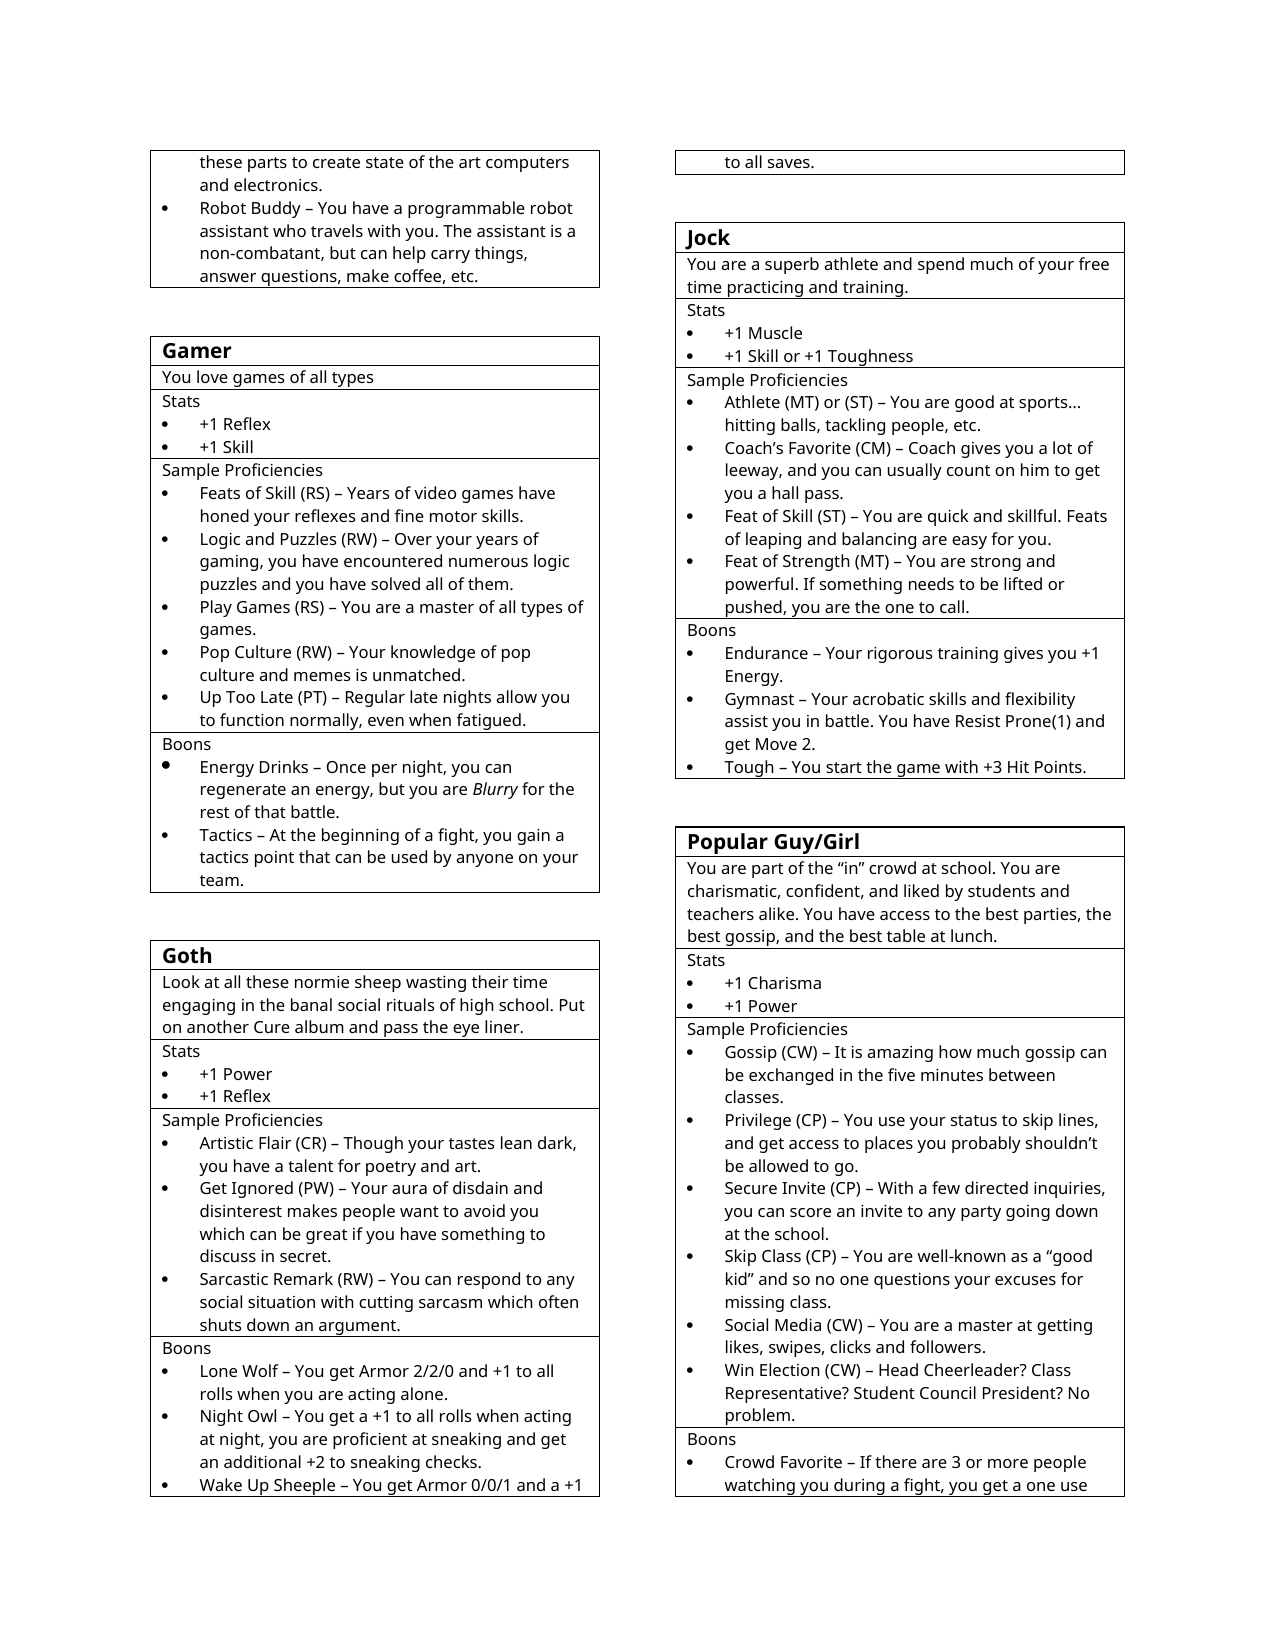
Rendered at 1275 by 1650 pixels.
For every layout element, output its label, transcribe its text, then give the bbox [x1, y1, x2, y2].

table_cell Boons Lone Wolf – You get Armor 2/2/0 and +1 to all rolls when you are acting alone. Night Owl – You get a +1 to all rolls when acting at night, you are proficient at sneaking and get an additional +2 to sneaking checks. Wake Up Sheeple – You get Armor 0/0/1 and a +1 [151, 1337, 599, 1496]
table_cell Sample Proficiencies Gossip (CW) – It is amazing how much gossip can be exchanged in the five minutes between classes. Privilege (CP) – You use your status to skip lines, and get access to places you probably shouldn’t be allowed to go. Secure Invite (CP) – With a few directed inquiries, you can score an invite to any party going down at the school. Skip Class (CP) – You are well-known as a “good kid” and so no one questions your excuses for missing class. Social Media (CW) – You are a master at getting likes, swipes, clicks and followers. Win Election (CW) – Head Cheerleader? Class Representative? Student Council President? No problem. [676, 1018, 1124, 1427]
table_cell Boons Energy Drinks – Once per night, you can regenerate an energy, but you are Blurry for the rest of that battle. Tactics – At the beginning of a fight, you gain a tactics point that can be used by anyone on your team. [151, 733, 599, 892]
table_cell You love games of all types [151, 366, 599, 389]
table_cell Look at all these normie sheep wasting their time engaging in the banal social rituals of high school. Put on another Cure album and pass the eye liner. [151, 970, 599, 1038]
table_cell Stats +1 Charisma +1 Power [676, 949, 1124, 1017]
table_cell to all saves. [676, 151, 1124, 174]
table_cell Boons Crowd Favorite – If there are 3 or more people watching you during a fight, you get a one use 2d6 self heal as a free action. Social Butterfly – You get +2 to all social checks. Toady – You have an admirer who follows you around and does your bidding without question. He is obviously a non-combatant, but he will pass messages for you, spy for you, and most importantly, carry your books. [676, 1428, 1124, 1496]
table_cell Sample Proficiencies Athlete (MT) or (ST) – You are good at sports… hitting balls, tackling people, etc. Coach’s Favorite (CM) – Coach gives you a lot of leeway, and you can usually count on him to get you a hall pass. Feat of Skill (ST) – You are quick and skillful. Feats of leaping and balancing are easy for you. Feat of Strength (MT) – You are strong and powerful. If something needs to be lifted or pushed, you are the one to call. [676, 368, 1124, 618]
table_header Gamer [151, 337, 599, 365]
table_cell Boons Endurance – Your rigorous training gives you +1 Energy. Gymnast – Your acrobatic skills and flexibility assist you in battle. You have Resist Prone(1) and get Move 2. Tough – You start the game with +3 Hit Points. [676, 619, 1124, 778]
table_header Jock [676, 223, 1124, 252]
table_cell Stats +1 Reflex +1 Skill [151, 390, 599, 458]
table_header Popular Guy/Girl [676, 828, 1124, 856]
table_cell You are a superb athlete and spend much of your free time practicing and training. [676, 253, 1124, 298]
table_cell You are part of the “in” crowd at school. You are charismatic, confident, and liked by students and teachers alike. You have access to the best parties, the best gossip, and the best table at lunch. [676, 857, 1124, 948]
table_header Goth [151, 941, 599, 969]
table_cell Stats +1 Muscle +1 Skill or +1 Toughness [676, 299, 1124, 367]
table_cell Stats +1 Power +1 Reflex [151, 1040, 599, 1108]
table_cell Boons Dumpster Diver – You have a near-limitless supply of computer and electronic parts which you scavenge from the dumpsters outside of the school and some local shops. You somehow use these parts to create state of the art computers and electronics. Robot Buddy – You have a programmable robot assistant who travels with you. The assistant is a non-combatant, but can help carry things, answer questions, make coffee, etc. [151, 151, 599, 287]
table_cell Sample Proficiencies Artistic Flair (CR) – Though your tastes lean dark, you have a talent for poetry and art. Get Ignored (PW) – Your aura of disdain and disinterest makes people want to avoid you which can be great if you have something to discuss in secret. Sarcastic Remark (RW) – You can respond to any social situation with cutting sarcasm which often shuts down an argument. [151, 1109, 599, 1336]
table_cell Sample Proficiencies Feats of Skill (RS) – Years of video games have honed your reflexes and fine motor skills. Logic and Puzzles (RW) – Over your years of gaming, you have encountered numerous logic puzzles and you have solved all of them. Play Games (RS) – You are a master of all types of games. Pop Culture (RW) – Your knowledge of pop culture and memes is unmatched. Up Too Late (PT) – Regular late nights allow you to function normally, even when fatigued. [151, 459, 599, 732]
